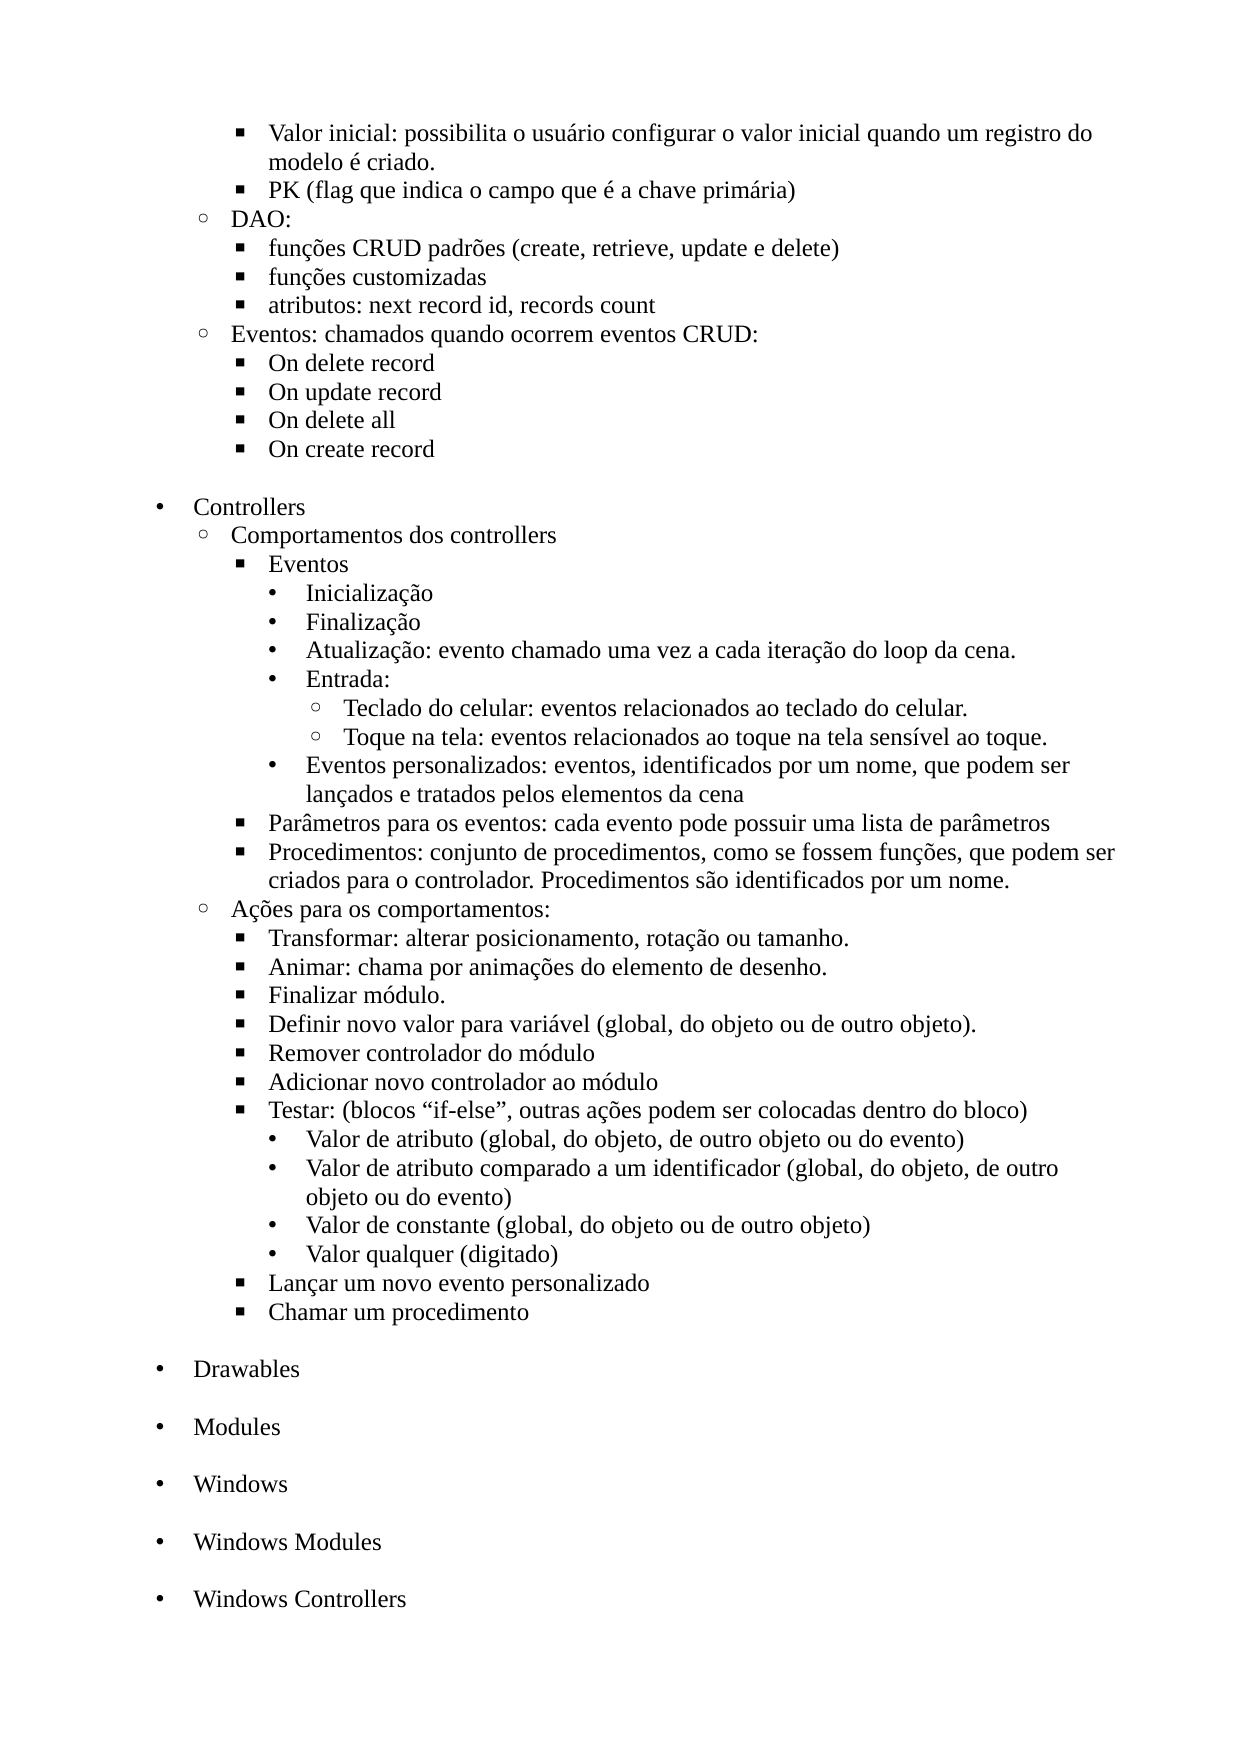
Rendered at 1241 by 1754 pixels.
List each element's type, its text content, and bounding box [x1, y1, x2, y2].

list Procedimentos: conjunto de procedimentos, como se fossem funções, que podem ser criados para o controlador. Procedimentos são identificados por um nome. [231, 837, 1122, 894]
list Windows Controllers [156, 1584, 1122, 1613]
list Toque na tela: eventos relacionados ao toque na tela sensível ao toque. [306, 722, 1122, 751]
list Definir novo valor para variável (global, do objeto ou de outro objeto). [231, 1009, 1122, 1038]
list Eventos [231, 549, 1122, 578]
list Valor inicial: possibilita o usuário configurar o valor inicial quando um registro do modelo é criado. [231, 118, 1122, 176]
list Animar: chama por animações do elemento de desenho. [231, 952, 1122, 981]
list On create record [231, 434, 1122, 463]
list Valor de atributo (global, do objeto, de outro objeto ou do evento) [268, 1124, 1122, 1153]
list Comportamentos dos controllers [193, 521, 1122, 549]
list Valor de atributo comparado a um identificador (global, do objeto, de outro objeto ou do evento) [268, 1153, 1122, 1211]
list PK (flag que indica o campo que é a chave primária) [231, 176, 1122, 204]
list Modules [156, 1412, 1122, 1441]
list Lançar um novo evento personalizado [231, 1268, 1122, 1297]
list Chamar um procedimento [231, 1297, 1122, 1326]
list Valor qualquer (digitado) [268, 1239, 1122, 1268]
list Windows Modules [156, 1527, 1122, 1556]
list Drawables [156, 1354, 1122, 1383]
list Ações para os comportamentos: [193, 894, 1122, 923]
list Eventos personalizados: eventos, identificados por um nome, que podem ser lançados e tratados pelos elementos da cena [268, 751, 1122, 808]
list Transformar: alterar posicionamento, rotação ou tamanho. [231, 923, 1122, 952]
list Adicionar novo controlador ao módulo [231, 1067, 1122, 1096]
list Entrada: [268, 664, 1122, 693]
list On delete record [231, 348, 1122, 377]
list Parâmetros para os eventos: cada evento pode possuir uma lista de parâmetros [231, 808, 1122, 837]
list atributos: next record id, records count [231, 291, 1122, 319]
list DAO: [193, 204, 1122, 233]
list funções customizadas [231, 262, 1122, 291]
list Controllers [156, 492, 1122, 521]
list funções CRUD padrões (create, retrieve, update e delete) [231, 233, 1122, 262]
list Remover controlador do módulo [231, 1038, 1122, 1067]
list Inicialização [268, 578, 1122, 607]
list Valor de constante (global, do objeto ou de outro objeto) [268, 1211, 1122, 1239]
list On update record [231, 377, 1122, 406]
list Eventos: chamados quando ocorrem eventos CRUD: [193, 319, 1122, 348]
list Testar: (blocos “if-else”, outras ações podem ser colocadas dentro do bloco) [231, 1096, 1122, 1124]
list Finalizar módulo. [231, 981, 1122, 1009]
list On delete all [231, 406, 1122, 434]
list Atualização: evento chamado uma vez a cada iteração do loop da cena. [268, 636, 1122, 664]
list Teclado do celular: eventos relacionados ao teclado do celular. [306, 693, 1122, 722]
list Finalização [268, 607, 1122, 636]
list Windows [156, 1469, 1122, 1498]
